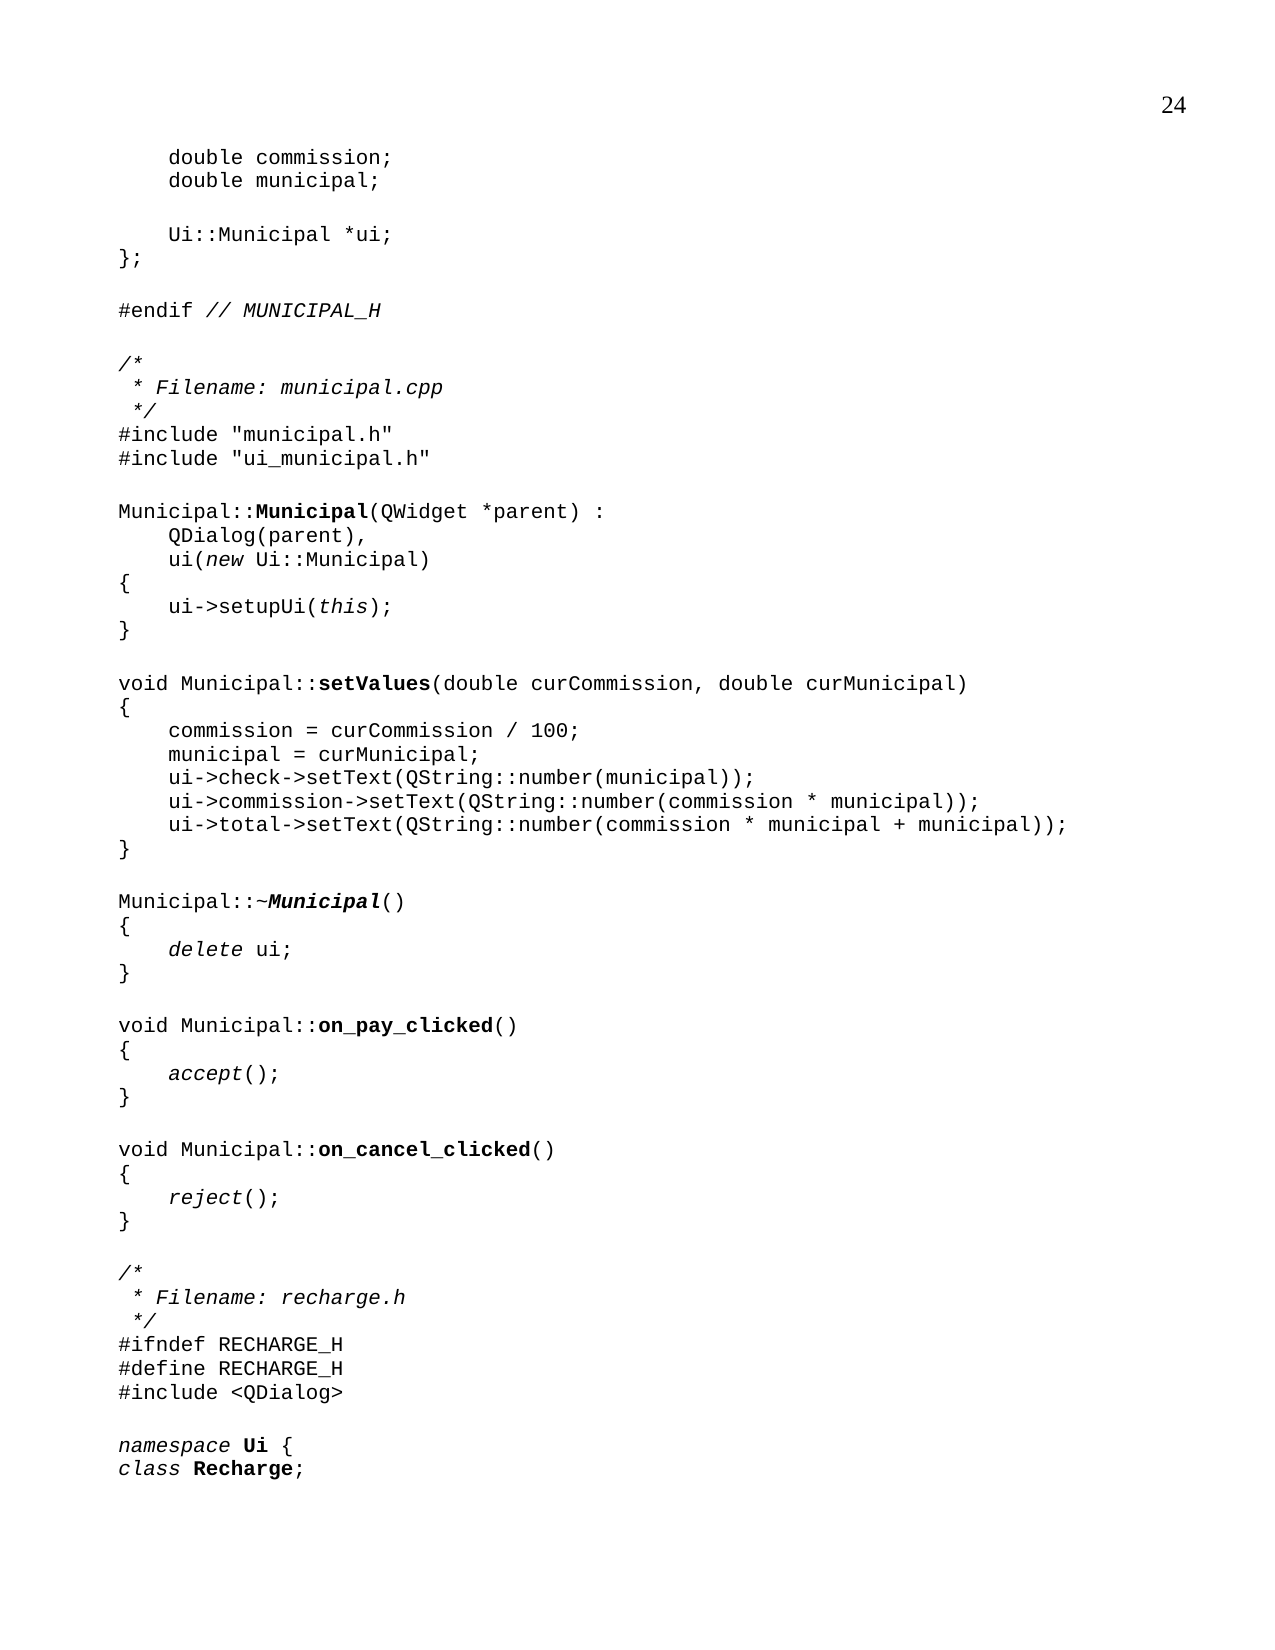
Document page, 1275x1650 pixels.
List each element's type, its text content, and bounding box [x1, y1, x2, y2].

text Ui::Municipal *ui; [118, 224, 1186, 247]
text ui->check->setText(QString::number(municipal)); [118, 767, 1186, 791]
text { [118, 915, 1186, 938]
text * Filename: municipal.cpp [118, 377, 1186, 401]
text }; [118, 247, 1186, 271]
text */ [118, 401, 1186, 424]
text class Recharge; [118, 1458, 1186, 1482]
text } [118, 619, 1186, 643]
text } [118, 962, 1186, 986]
text void Municipal::on_pay_clicked() [118, 1015, 1186, 1039]
text } [118, 1086, 1186, 1110]
text delete ui; [118, 938, 1186, 962]
text #include "ui_municipal.h" [118, 448, 1186, 472]
text } [118, 1210, 1186, 1234]
text Municipal::Municipal(QWidget *parent) : [118, 501, 1186, 525]
text ui->total->setText(QString::number(commission * municipal + municipal)); [118, 814, 1186, 838]
text { [118, 696, 1186, 720]
text #define RECHARGE_H [118, 1358, 1186, 1382]
text namespace Ui { [118, 1435, 1186, 1458]
text double commission; [118, 147, 1186, 171]
text void Municipal::setValues(double curCommission, double curMunicipal) [118, 673, 1186, 696]
text * Filename: recharge.h [118, 1287, 1186, 1311]
text */ [118, 1311, 1186, 1334]
text accept(); [118, 1063, 1186, 1086]
text { [118, 1163, 1186, 1187]
text #ifndef RECHARGE_H [118, 1334, 1186, 1358]
text { [118, 572, 1186, 596]
text { [118, 1039, 1186, 1063]
text #endif // MUNICIPAL_H [118, 300, 1186, 324]
text Municipal::~Municipal() [118, 891, 1186, 915]
text #include <QDialog> [118, 1382, 1186, 1405]
text ui(new Ui::Municipal) [118, 548, 1186, 572]
text QDialog(parent), [118, 525, 1186, 548]
text municipal = curMunicipal; [118, 743, 1186, 767]
text /* [118, 353, 1195, 377]
text } [118, 838, 1186, 862]
text ui->setupUi(this); [118, 596, 1186, 619]
text commission = curCommission / 100; [118, 720, 1186, 743]
text ui->commission->setText(QString::number(commission * municipal)); [118, 791, 1186, 814]
text double municipal; [118, 171, 1186, 194]
text /* [118, 1263, 1195, 1287]
text #include "municipal.h" [118, 424, 1186, 448]
text void Municipal::on_cancel_clicked() [118, 1139, 1186, 1163]
text reject(); [118, 1187, 1186, 1210]
